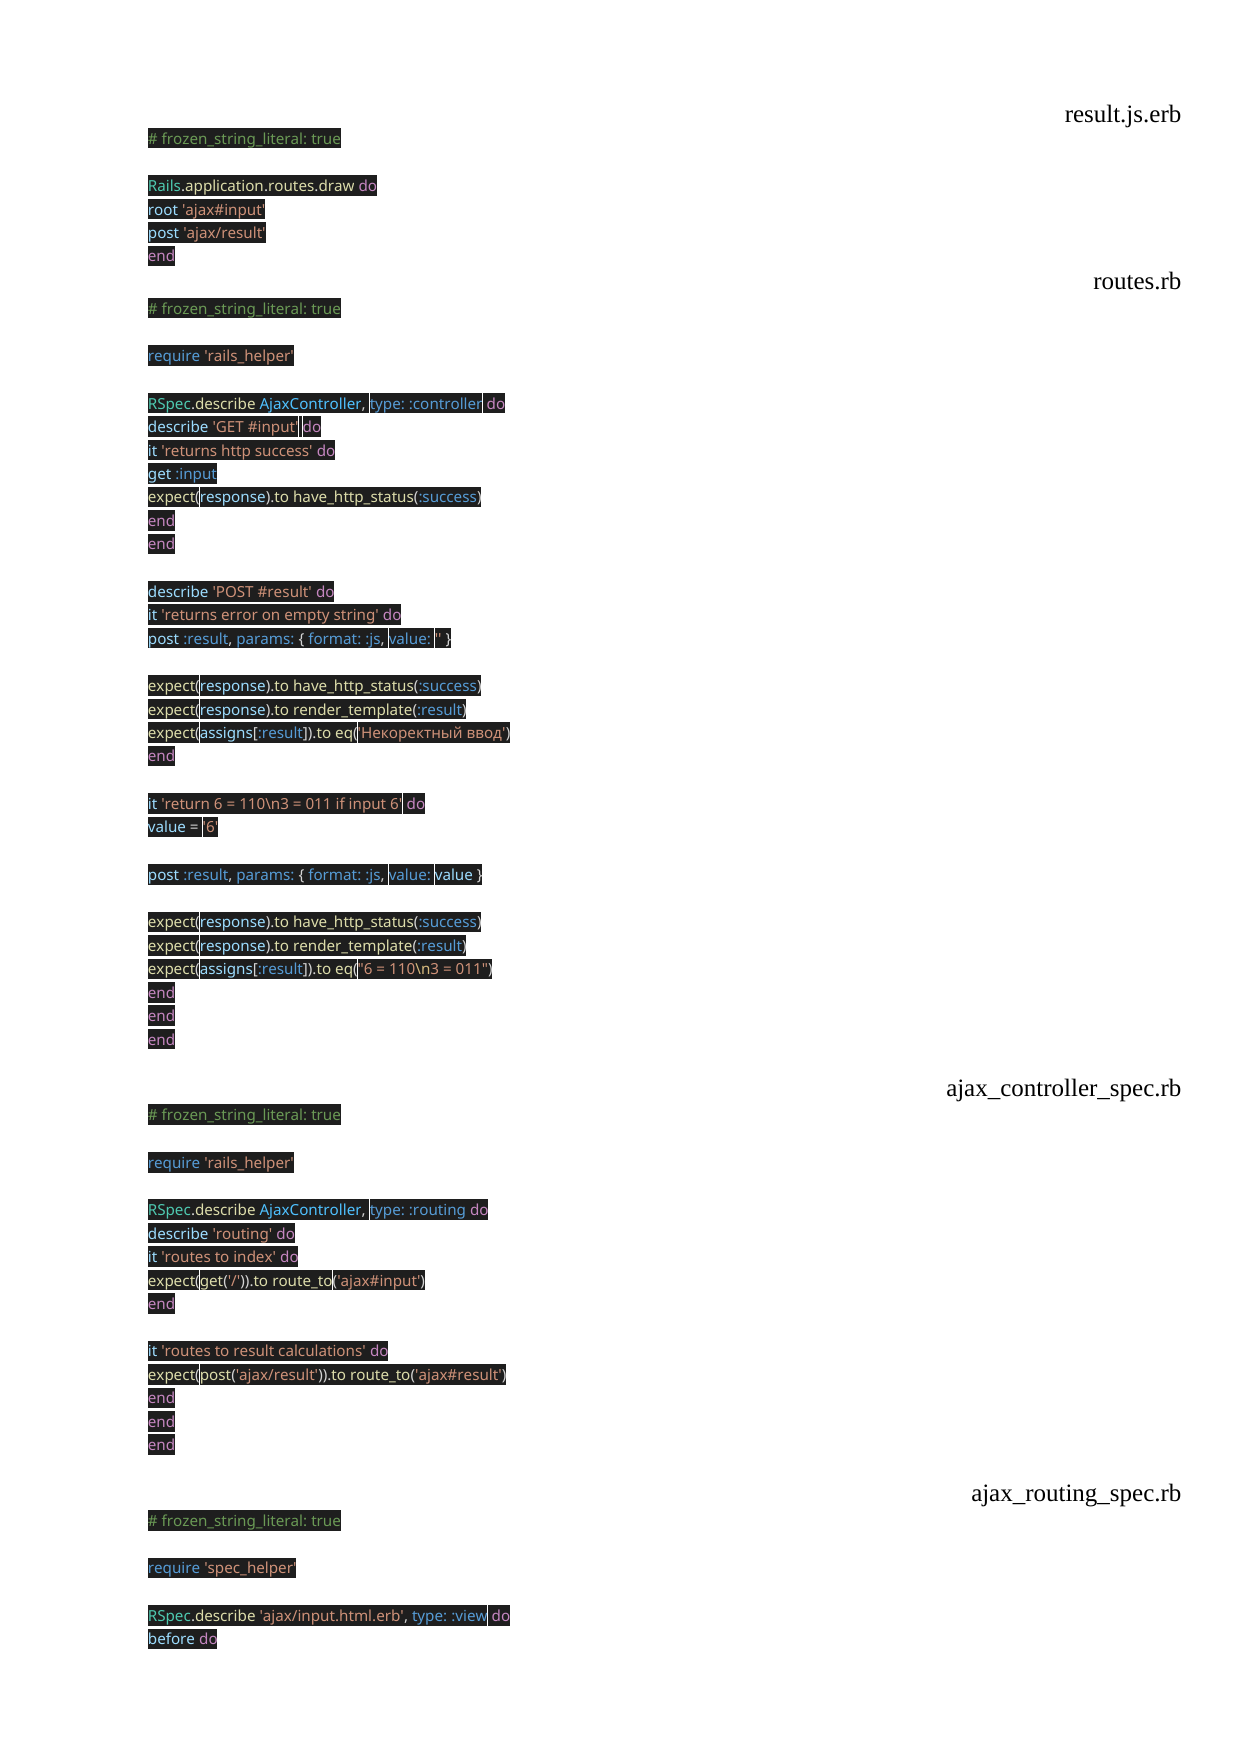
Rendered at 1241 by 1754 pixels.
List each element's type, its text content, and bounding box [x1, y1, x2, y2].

text get :input [148, 460, 1181, 484]
text end [148, 1432, 1181, 1455]
text # frozen_string_literal: true [148, 295, 1181, 318]
text ajax_routing_spec.rb [148, 1478, 1181, 1507]
text end [148, 1003, 1181, 1026]
text expect(post('ajax/result')).to route_to('ajax#result') [148, 1361, 1181, 1385]
text end [148, 979, 1181, 1003]
text expect(response).to render_template(:result) [148, 696, 1181, 719]
text post :result, params: { format: :js, value: value } [148, 861, 1181, 885]
text expect(assigns[:result]).to eq("6 = 110\n3 = 011") [148, 956, 1181, 979]
text it 'return 6 = 110\n3 = 011 if input 6' do [148, 790, 1181, 814]
text value = '6' [148, 814, 1181, 837]
text describe 'POST #result' do [148, 578, 1181, 602]
text expect(assigns[:result]).to eq('Некоректный ввод') [148, 719, 1181, 743]
text end [148, 507, 1181, 531]
text describe 'GET #input' do [148, 413, 1181, 437]
text result.js.erb [148, 99, 1181, 128]
text expect(response).to have_http_status(:success) [148, 909, 1181, 932]
text end [148, 1408, 1181, 1432]
text end [148, 1026, 1181, 1049]
text root 'ajax#input' [148, 196, 1181, 219]
text describe 'routing' do [148, 1220, 1181, 1243]
text it 'routes to index' do [148, 1243, 1181, 1267]
text it 'returns error on empty string' do [148, 602, 1181, 625]
text require 'spec_helper' [148, 1555, 1181, 1578]
text # frozen_string_literal: true [148, 1507, 1181, 1531]
text end [148, 1385, 1181, 1408]
text RSpec.describe AjaxController, type: :controller do [148, 390, 1181, 413]
text expect(get('/')).to route_to('ajax#input') [148, 1267, 1181, 1290]
text end [148, 243, 1181, 266]
text end [148, 531, 1181, 554]
text RSpec.describe 'ajax/input.html.erb', type: :view do [148, 1602, 1181, 1626]
text post :result, params: { format: :js, value: '' } [148, 625, 1181, 648]
text before do [148, 1626, 1181, 1649]
text expect(response).to have_http_status(:success) [148, 484, 1181, 507]
text it 'routes to result calculations' do [148, 1338, 1181, 1361]
text expect(response).to have_http_status(:success) [148, 673, 1181, 696]
text end [148, 1290, 1181, 1314]
text it 'returns http success' do [148, 437, 1181, 460]
text # frozen_string_literal: true [148, 128, 1181, 148]
text ajax_controller_spec.rb [148, 1073, 1181, 1102]
text Rails.application.routes.draw do [148, 173, 1181, 196]
text post 'ajax/result' [148, 219, 1181, 243]
text end [148, 743, 1181, 766]
text expect(response).to render_template(:result) [148, 932, 1181, 956]
text # frozen_string_literal: true [148, 1102, 1181, 1125]
text require 'rails_helper' [148, 1149, 1181, 1173]
text RSpec.describe AjaxController, type: :routing do [148, 1197, 1181, 1220]
text require 'rails_helper' [148, 343, 1181, 366]
text routes.rb [148, 266, 1181, 295]
